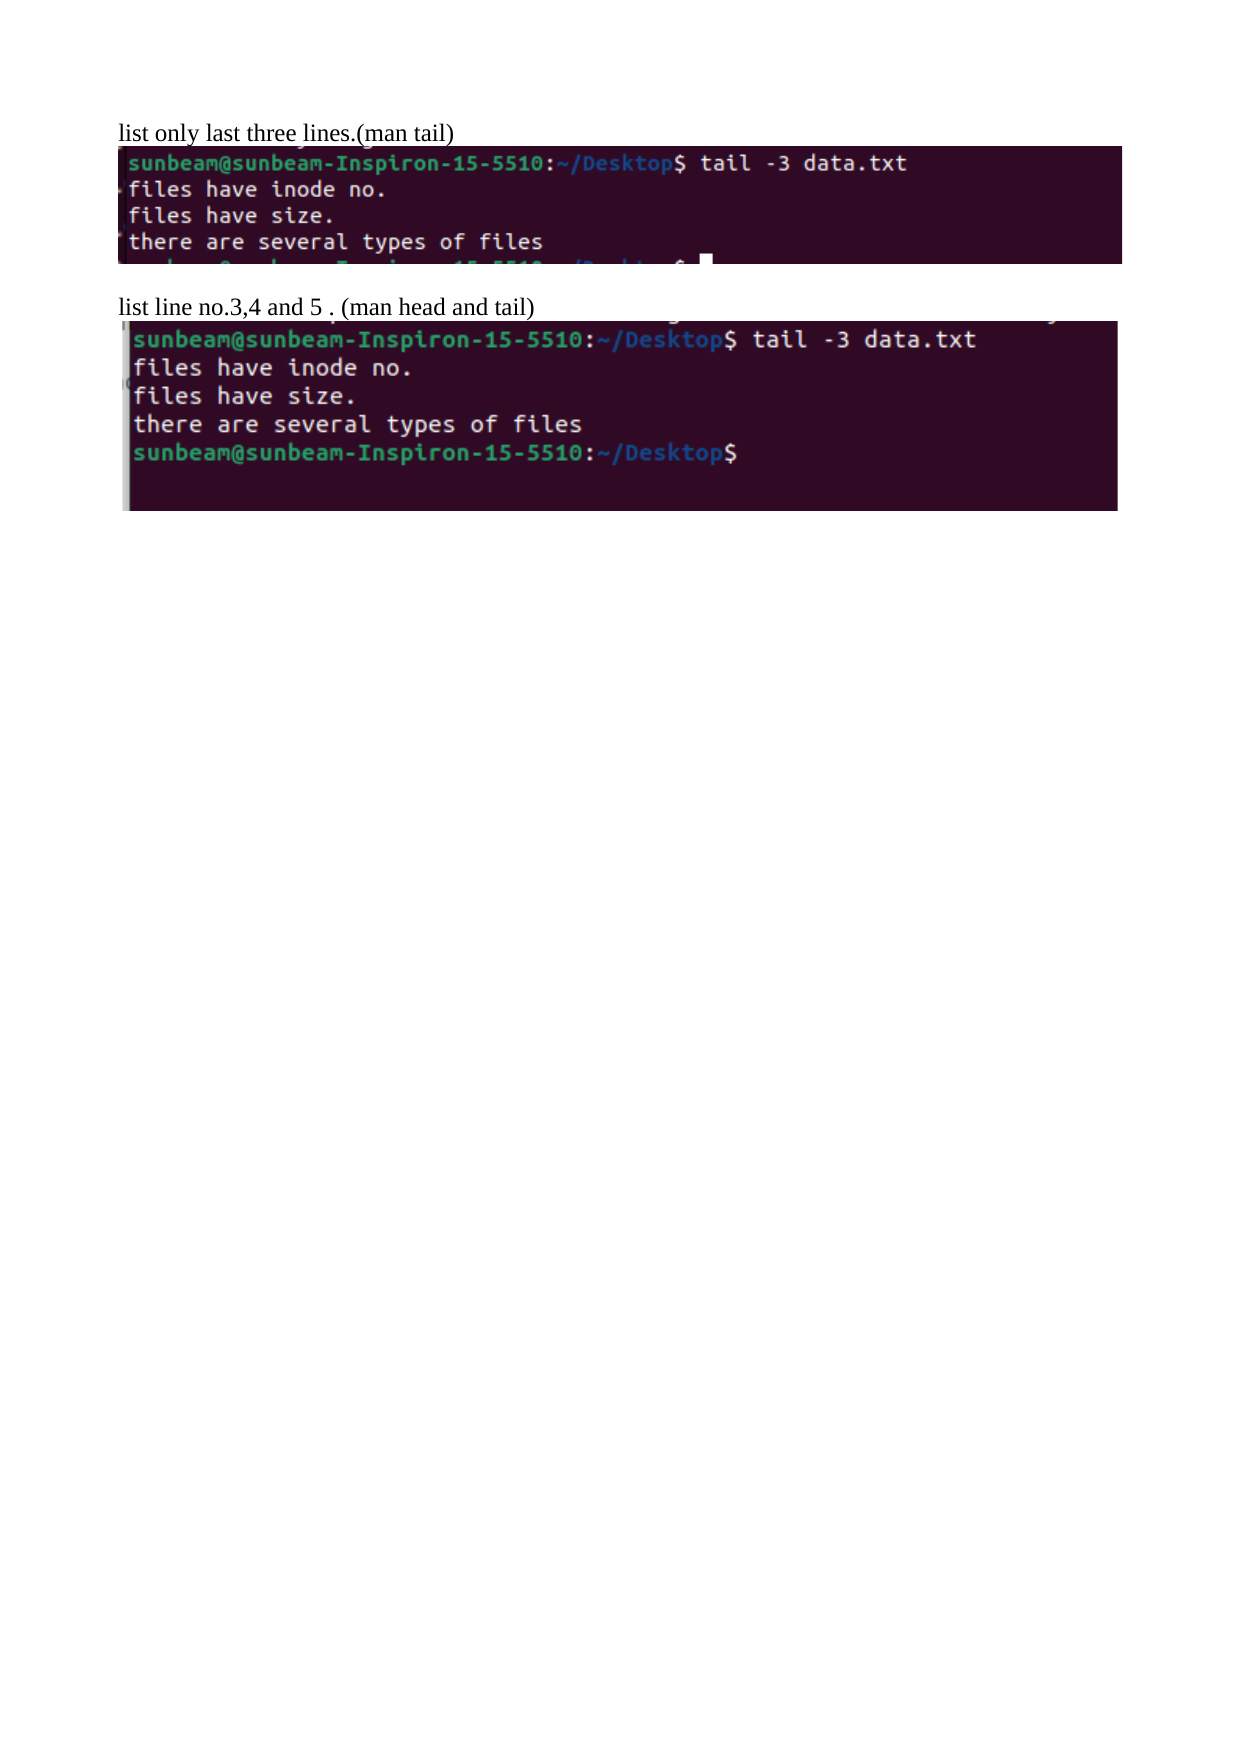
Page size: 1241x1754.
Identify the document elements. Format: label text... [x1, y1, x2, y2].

picture [118, 146, 1123, 264]
text list line no.3,4 and 5 . (man head and tail) [118, 292, 1122, 321]
picture [122, 321, 1118, 511]
text list only last three lines.(man tail) [118, 118, 1122, 146]
